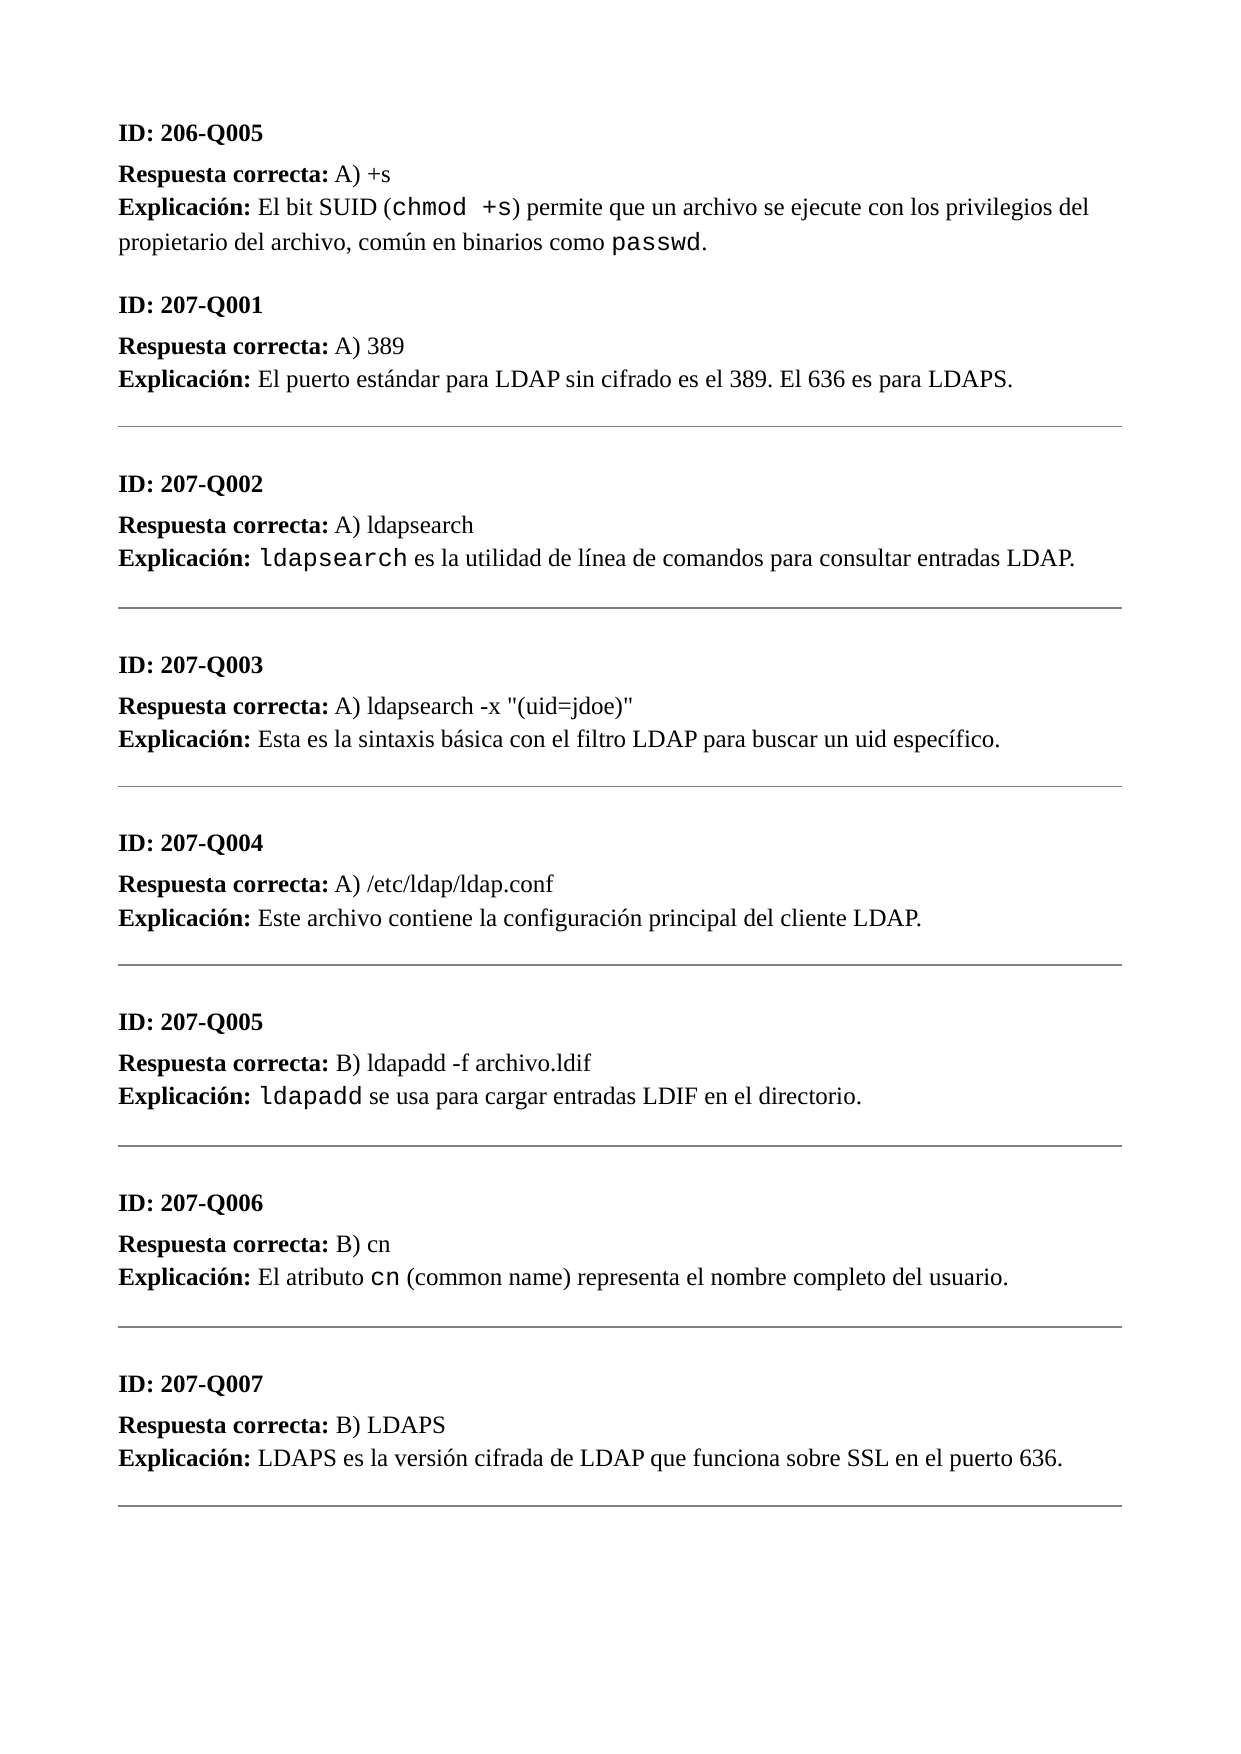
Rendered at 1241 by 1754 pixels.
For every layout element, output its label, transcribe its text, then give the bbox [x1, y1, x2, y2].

text Respuesta correcta: A) 389 Explicación: El puerto estándar para LDAP sin cifrado es el 389. El 636 es para LDAPS. [118, 331, 1122, 393]
text Respuesta correcta: A) /etc/ldap/ldap.conf Explicación: Este archivo contiene la configuración principal del cliente LDAP. [118, 869, 1122, 931]
subtitle ID: 207-Q002 [118, 469, 1122, 497]
subtitle ID: 207-Q003 [118, 650, 1122, 678]
subtitle ID: 207-Q006 [118, 1188, 1122, 1217]
subtitle ID: 207-Q001 [118, 290, 1122, 319]
text Respuesta correcta: A) ldapsearch -x "(uid=jdoe)" Explicación: Esta es la sintaxis básica con el filtro LDAP para buscar un uid específico. [118, 691, 1122, 753]
subtitle ID: 207-Q004 [118, 828, 1122, 857]
text Respuesta correcta: B) LDAPS Explicación: LDAPS es la versión cifrada de LDAP que funciona sobre SSL en el puerto 636. [118, 1410, 1122, 1472]
text Respuesta correcta: B) ldapadd -f archivo.ldif Explicación: ldapadd se usa para cargar entradas LDIF en el directorio. [118, 1048, 1122, 1112]
text Respuesta correcta: A) ldapsearch Explicación: ldapsearch es la utilidad de línea de comandos para consultar entradas LDAP. [118, 510, 1122, 574]
subtitle ID: 207-Q005 [118, 1007, 1122, 1036]
text Respuesta correcta: A) +s Explicación: El bit SUID (chmod +s) permite que un archivo se ejecute con los privilegios del propietario del archivo, común en binarios como passwd. [118, 159, 1122, 258]
text Respuesta correcta: B) cn Explicación: El atributo cn (common name) representa el nombre completo del usuario. [118, 1229, 1122, 1293]
subtitle ID: 206-Q005 [118, 118, 1122, 147]
subtitle ID: 207-Q007 [118, 1369, 1122, 1398]
